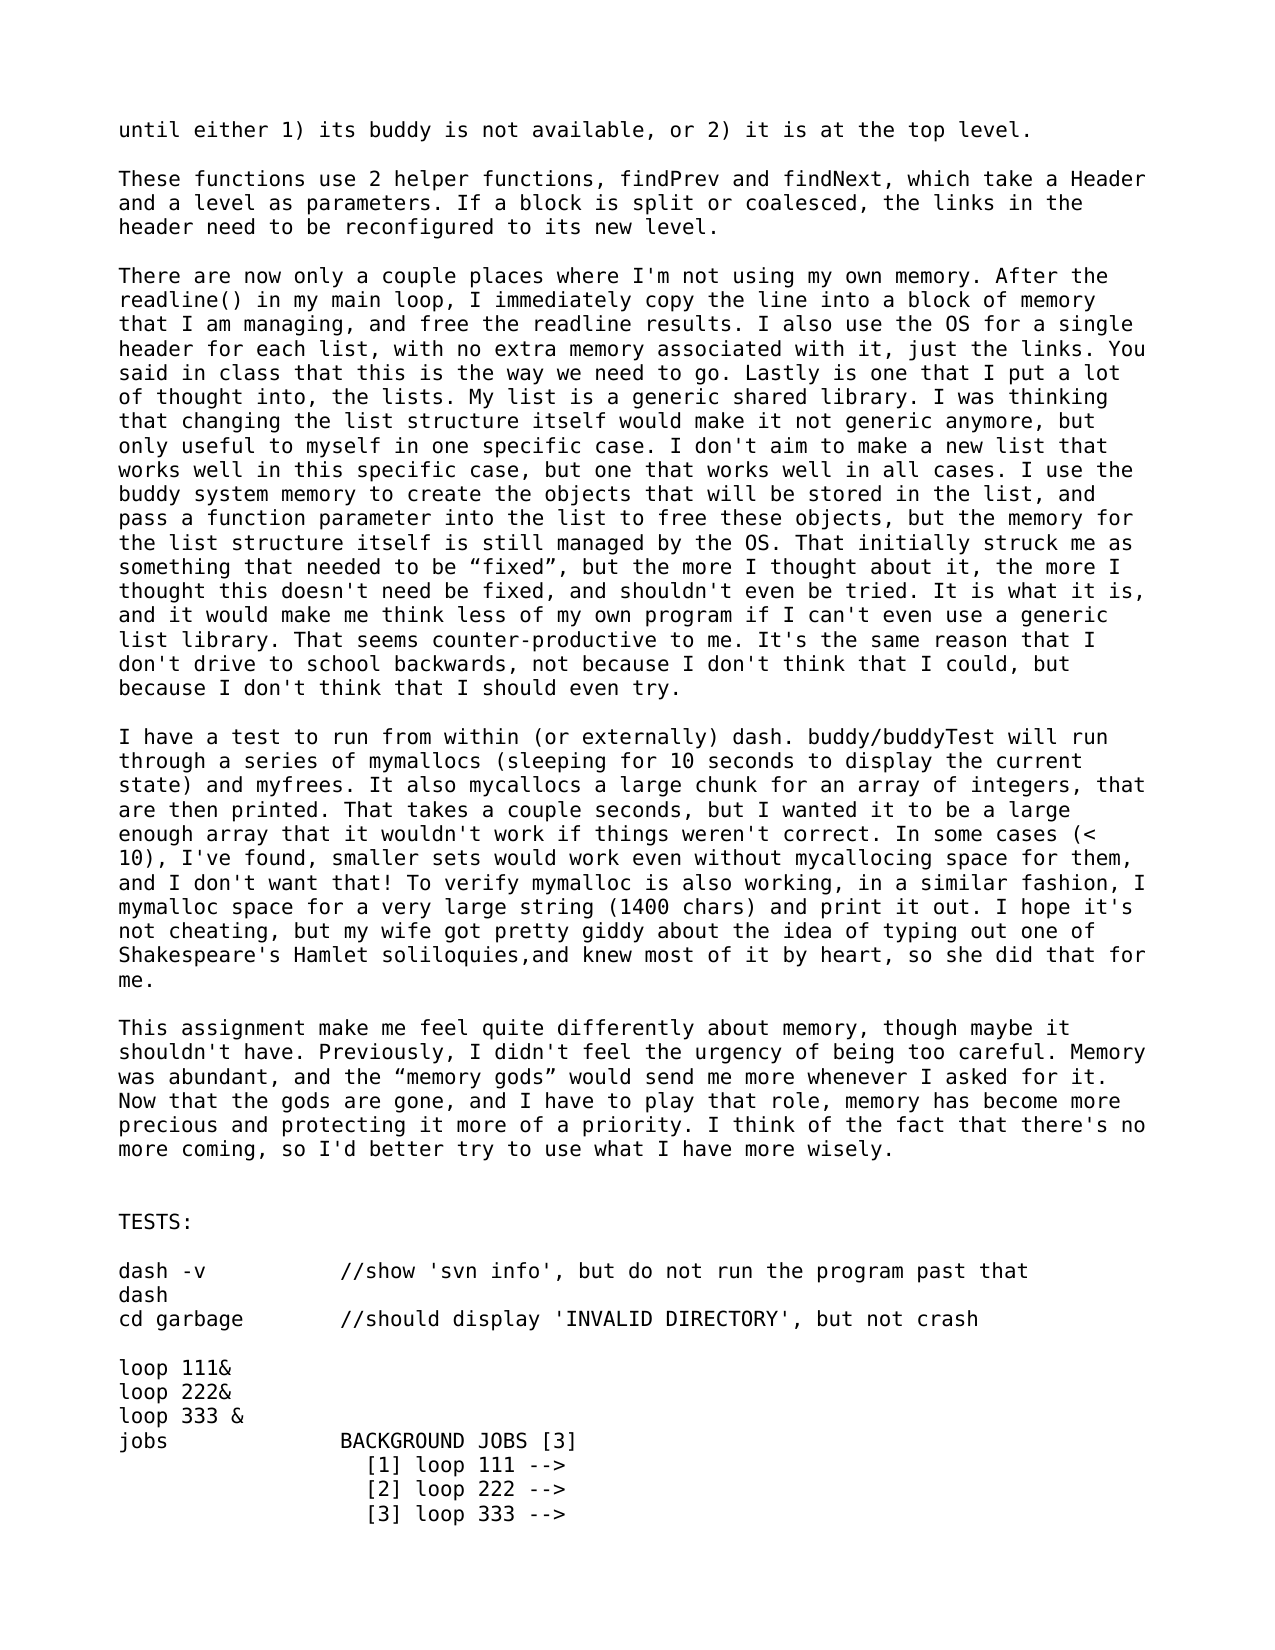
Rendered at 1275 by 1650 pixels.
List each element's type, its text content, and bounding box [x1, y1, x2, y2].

text TESTS: [118, 1210, 1157, 1234]
text I have a test to run from within (or externally) dash. buddy/buddyTest will run through a series of mymallocs (sleeping for 10 seconds to display the current state) and myfrees. It also mycallocs a large chunk for an array of integers, that are then printed. That takes a couple seconds, but I wanted it to be a large enough array that it wouldn't work if things weren't correct. In some cases (< 10), I've found, smaller sets would work even without mycallocing space for them, and I don't want that! To verify mymalloc is also working, in a similar fashion, I mymalloc space for a very large string (1400 chars) and print it out. I hope it's not cheating, but my wife got pretty giddy about the idea of typing out one of Shakespeare's Hamlet soliloquies,and knew most of it by heart, so she did that for me. [118, 725, 1157, 992]
text loop 333 & [118, 1404, 1157, 1429]
text loop 111& [118, 1356, 1157, 1380]
text dash [118, 1283, 1157, 1307]
text loop 222& [118, 1380, 1157, 1404]
text [2] loop 222 --> [118, 1477, 1157, 1502]
text These functions use 2 helper functions, findPrev and findNext, which take a Header and a level as parameters. If a block is split or coalesced, the links in the header need to be reconfigured to its new level. [118, 167, 1157, 239]
text [3] loop 333 --> [118, 1502, 1157, 1526]
text cd garbage //should display 'INVALID DIRECTORY', but not crash [118, 1307, 1157, 1332]
text until either 1) its buddy is not available, or 2) it is at the top level. [118, 118, 1157, 142]
text This assignment make me feel quite differently about memory, though maybe it shouldn't have. Previously, I didn't feel the urgency of being too careful. Memory was abundant, and the “memory gods” would send me more whenever I asked for it. Now that the gods are gone, and I have to play that role, memory has become more precious and protecting it more of a priority. I think of the fact that there's no more coming, so I'd better try to use what I have more wisely. [118, 1016, 1157, 1162]
text dash -v //show 'svn info', but do not run the program past that [118, 1259, 1157, 1283]
text There are now only a couple places where I'm not using my own memory. After the readline() in my main loop, I immediately copy the line into a block of memory that I am managing, and free the readline results. I also use the OS for a single header for each list, with no extra memory associated with it, just the links. You said in class that this is the way we need to go. Lastly is one that I put a lot of thought into, the lists. My list is a generic shared library. I was thinking that changing the list structure itself would make it not generic anymore, but only useful to myself in one specific case. I don't aim to make a new list that works well in this specific case, but one that works well in all cases. I use the buddy system memory to create the objects that will be stored in the list, and pass a function parameter into the list to free these objects, but the memory for the list structure itself is still managed by the OS. That initially struck me as something that needed to be “fixed”, but the more I thought about it, the more I thought this doesn't need be fixed, and shouldn't even be tried. It is what it is, and it would make me think less of my own program if I can't even use a generic list library. That seems counter-productive to me. It's the same reason that I don't drive to school backwards, not because I don't think that I could, but because I don't think that I should even try. [118, 264, 1157, 701]
text jobs BACKGROUND JOBS [3] [118, 1429, 1157, 1453]
text [1] loop 111 --> [118, 1453, 1157, 1477]
